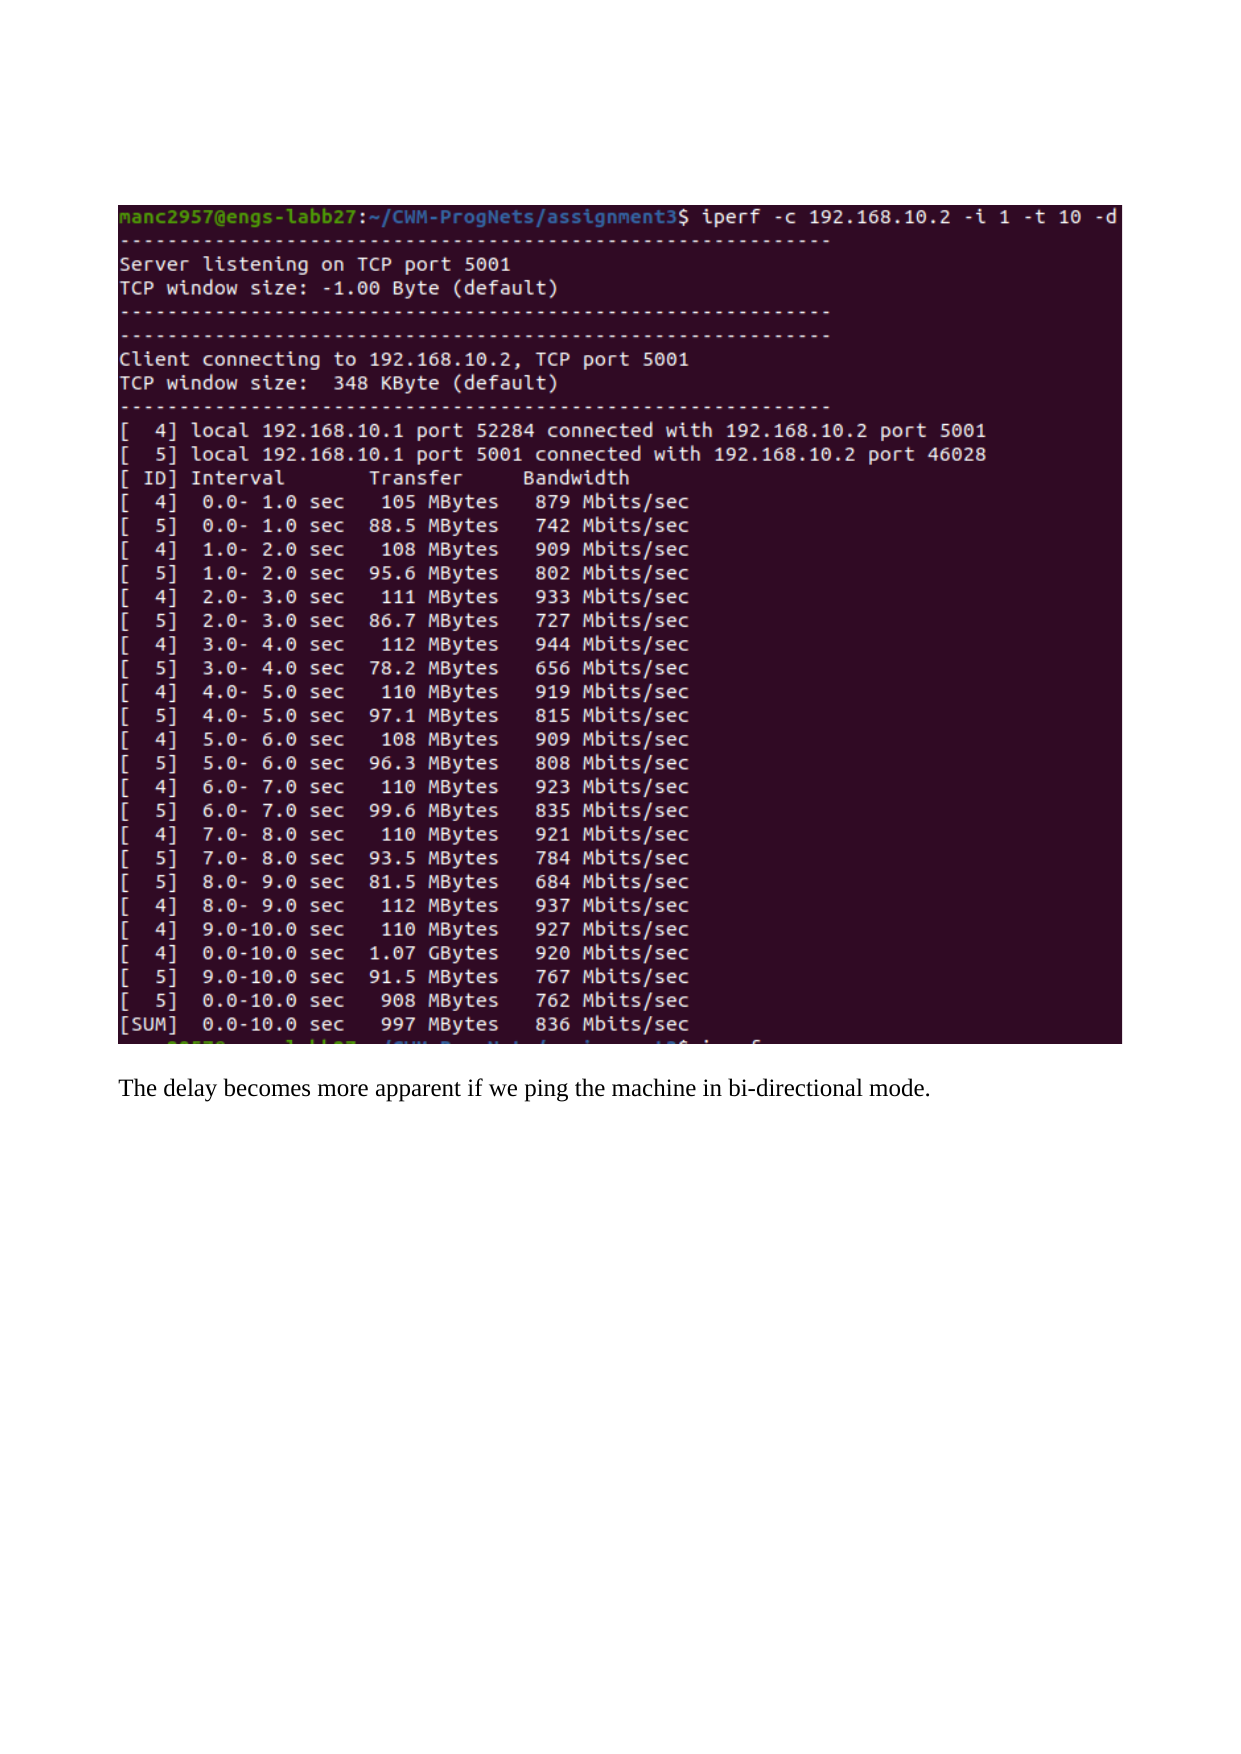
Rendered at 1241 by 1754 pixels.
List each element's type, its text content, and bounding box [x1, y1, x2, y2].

picture [118, 205, 1123, 1044]
text The delay becomes more apparent if we ping the machine in bi-directional mode. [118, 1073, 1122, 1102]
